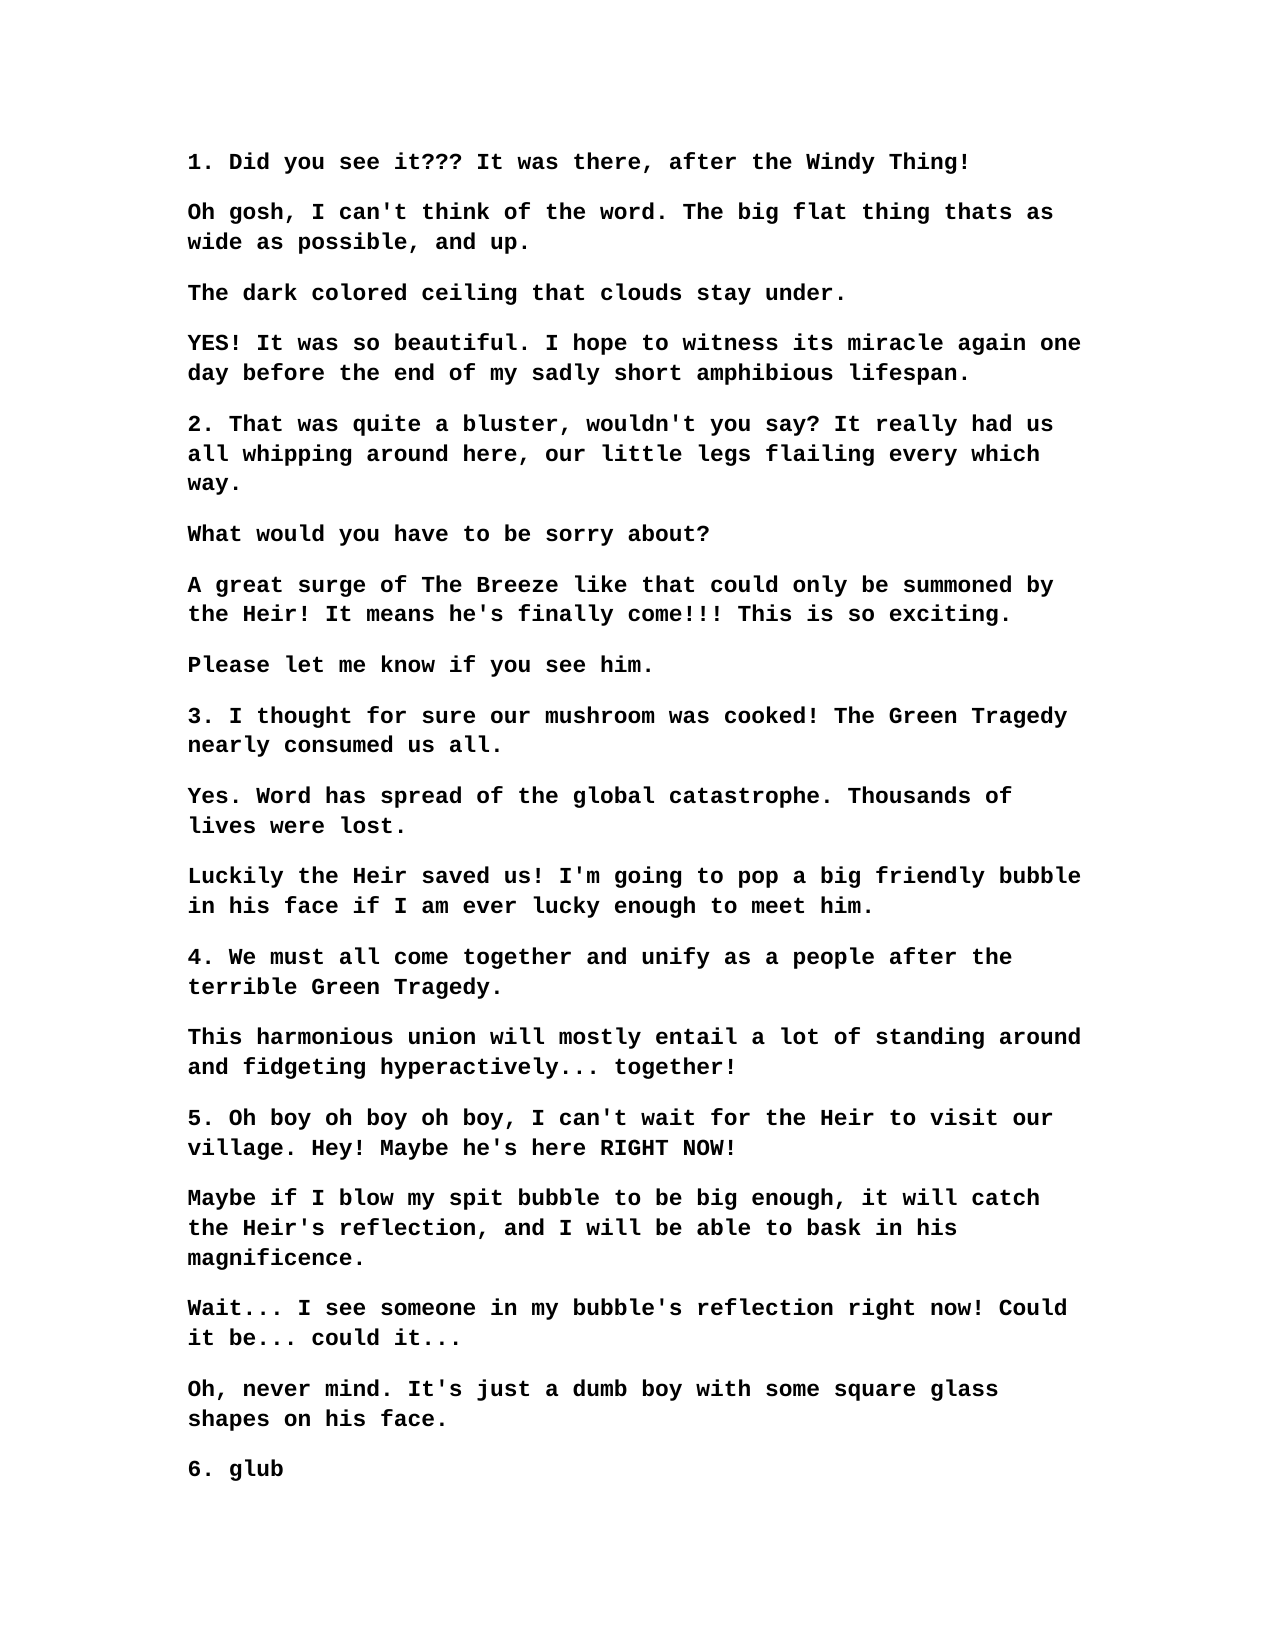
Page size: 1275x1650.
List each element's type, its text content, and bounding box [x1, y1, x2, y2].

text Oh, never mind. It's just a dumb boy with some square glass shapes on his face. [187, 1377, 1087, 1433]
text Please let me know if you see him. [187, 653, 1087, 679]
text 6. glub [187, 1457, 1087, 1483]
text What would you have to be sorry about? [187, 522, 1087, 548]
text 2. That was quite a bluster, wouldn't you say? It really had us all whipping around here, our little legs flailing every which way. [187, 412, 1087, 498]
text Maybe if I blow my spit bubble to be big enough, it will catch the Heir's reflection, and I will be able to bask in his magnificence. [187, 1186, 1087, 1272]
text Oh gosh, I can't think of the word. The big flat thing thats as wide as possible, and up. [187, 201, 1087, 256]
text Luckily the Heir saved us! I'm going to pop a big friendly bubble in his face if I am ever lucky enough to meet him. [187, 865, 1087, 921]
text 1. Did you see it??? It was there, after the Windy Thing! [187, 150, 1087, 176]
text Yes. Word has spread of the global catastrophe. Thousands of lives were lost. [187, 784, 1087, 840]
text 3. I thought for sure our mushroom was cooked! The Green Tragedy nearly consumed us all. [187, 704, 1087, 760]
text YES! It was so beautiful. I hope to witness its miracle again one day before the end of my sadly short amphibious lifespan. [187, 332, 1087, 387]
text Wait... I see someone in my bubble's reflection right now! Could it be... could it... [187, 1297, 1087, 1352]
text 5. Oh boy oh boy oh boy, I can't wait for the Heir to visit our village. Hey! Maybe he's here RIGHT NOW! [187, 1106, 1087, 1162]
text The dark colored ceiling that clouds stay under. [187, 281, 1087, 307]
text This harmonious union will mostly entail a lot of standing around and fidgeting hyperactively... together! [187, 1026, 1087, 1081]
text 4. We must all come together and unify as a people after the terrible Green Tragedy. [187, 945, 1087, 1001]
text A great surge of The Breeze like that could only be summoned by the Heir! It means he's finally come!!! This is so exciting. [187, 573, 1087, 629]
